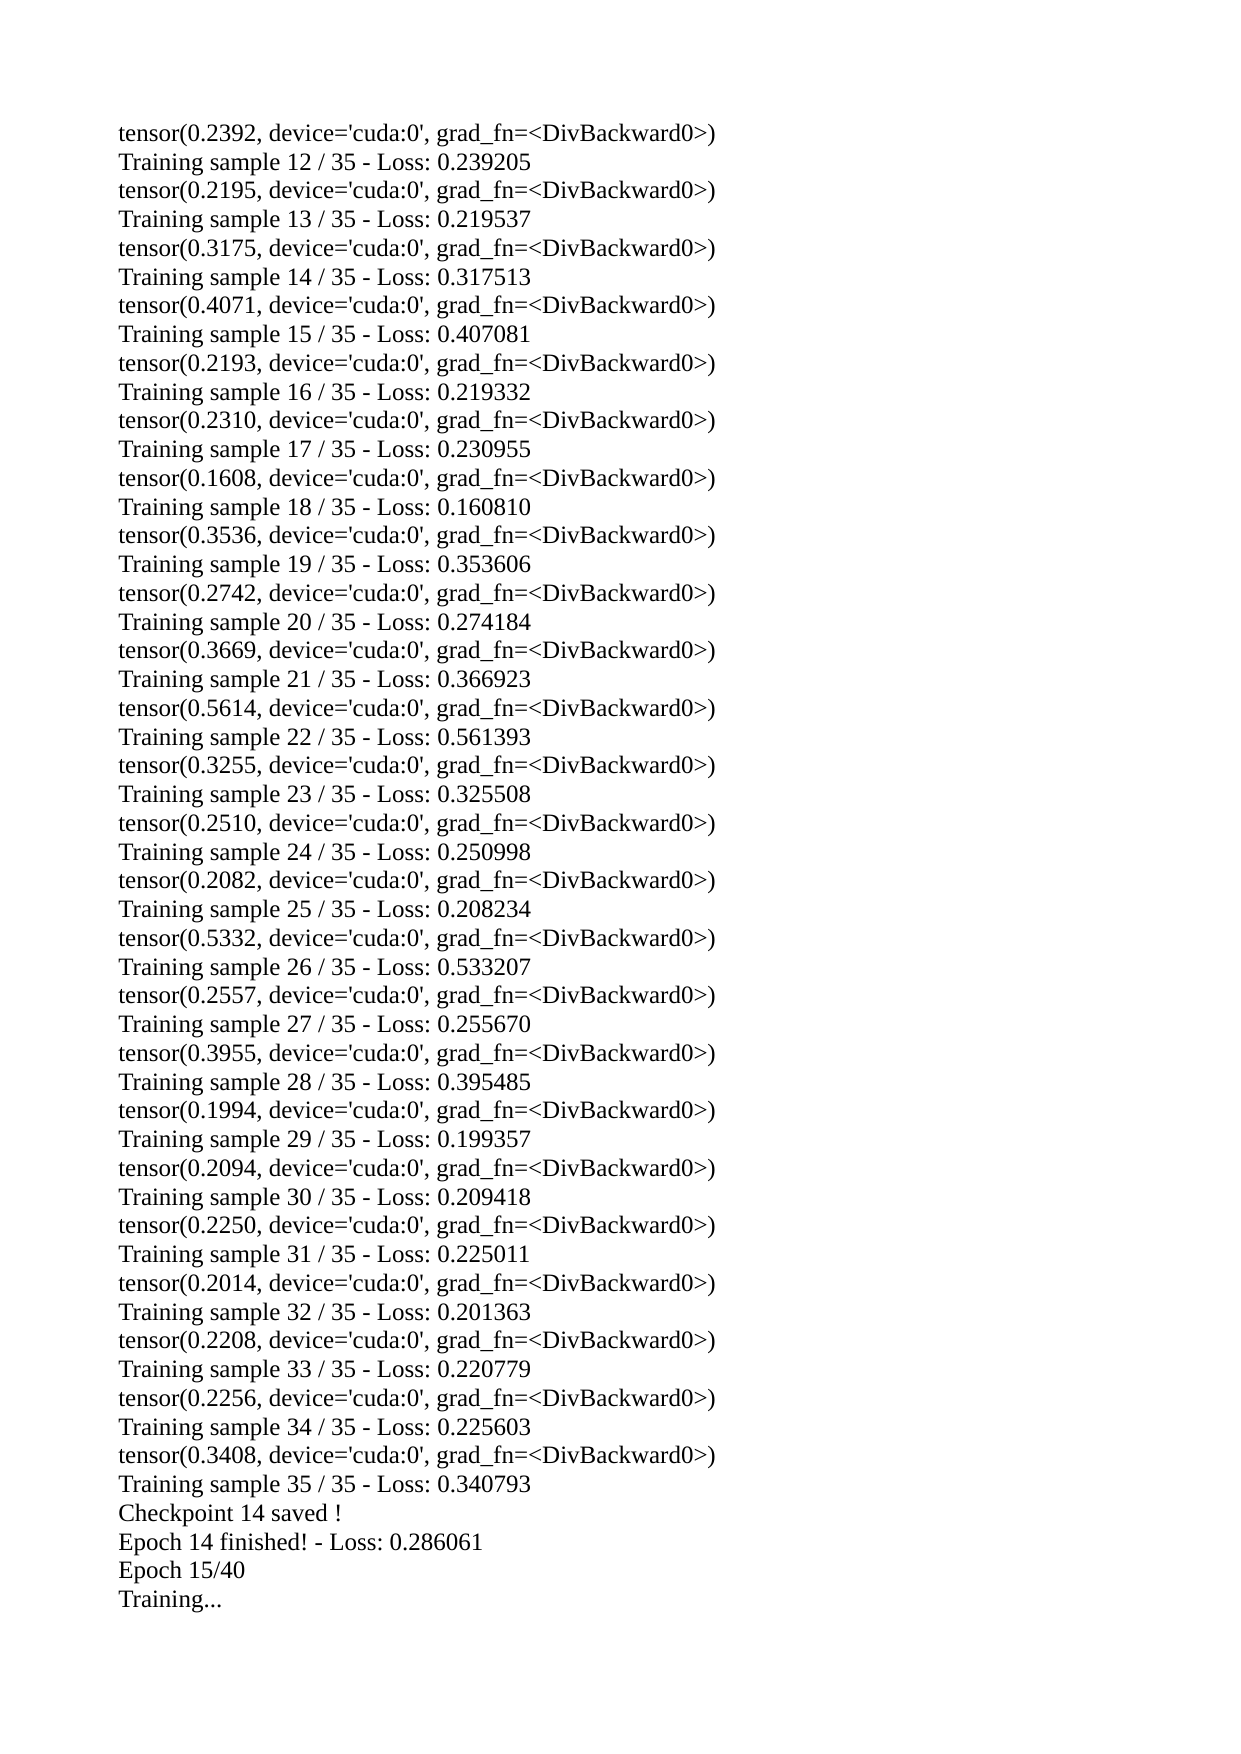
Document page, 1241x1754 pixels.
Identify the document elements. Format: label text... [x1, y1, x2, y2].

text Epoch 15/40 [118, 1556, 1122, 1584]
text tensor(0.2256, device='cuda:0', grad_fn=<DivBackward0>) [118, 1383, 1122, 1412]
text Training sample 12 / 35 - Loss: 0.239205 [118, 147, 1122, 176]
text Training sample 33 / 35 - Loss: 0.220779 [118, 1354, 1122, 1383]
text Epoch 14 finished! - Loss: 0.286061 [118, 1527, 1122, 1556]
text tensor(0.2742, device='cuda:0', grad_fn=<DivBackward0>) [118, 578, 1122, 607]
text tensor(0.2250, device='cuda:0', grad_fn=<DivBackward0>) [118, 1211, 1122, 1239]
text Training sample 31 / 35 - Loss: 0.225011 [118, 1239, 1122, 1268]
text Training sample 29 / 35 - Loss: 0.199357 [118, 1124, 1122, 1153]
text Training sample 25 / 35 - Loss: 0.208234 [118, 894, 1122, 923]
text tensor(0.4071, device='cuda:0', grad_fn=<DivBackward0>) [118, 291, 1122, 319]
text Training sample 21 / 35 - Loss: 0.366923 [118, 664, 1122, 693]
text Training sample 14 / 35 - Loss: 0.317513 [118, 262, 1122, 291]
text tensor(0.5332, device='cuda:0', grad_fn=<DivBackward0>) [118, 923, 1122, 952]
text Training sample 16 / 35 - Loss: 0.219332 [118, 377, 1122, 406]
text Training sample 15 / 35 - Loss: 0.407081 [118, 319, 1122, 348]
text tensor(0.2310, device='cuda:0', grad_fn=<DivBackward0>) [118, 406, 1122, 434]
text Training sample 26 / 35 - Loss: 0.533207 [118, 952, 1122, 981]
text tensor(0.1994, device='cuda:0', grad_fn=<DivBackward0>) [118, 1096, 1122, 1124]
text tensor(0.2014, device='cuda:0', grad_fn=<DivBackward0>) [118, 1268, 1122, 1297]
text Training sample 13 / 35 - Loss: 0.219537 [118, 204, 1122, 233]
text Training sample 20 / 35 - Loss: 0.274184 [118, 607, 1122, 636]
text Training sample 32 / 35 - Loss: 0.201363 [118, 1297, 1122, 1326]
text tensor(0.2193, device='cuda:0', grad_fn=<DivBackward0>) [118, 348, 1122, 377]
text Training sample 18 / 35 - Loss: 0.160810 [118, 492, 1122, 521]
text Training sample 24 / 35 - Loss: 0.250998 [118, 837, 1122, 866]
text tensor(0.2195, device='cuda:0', grad_fn=<DivBackward0>) [118, 176, 1122, 204]
text tensor(0.2557, device='cuda:0', grad_fn=<DivBackward0>) [118, 981, 1122, 1009]
text tensor(0.3255, device='cuda:0', grad_fn=<DivBackward0>) [118, 751, 1122, 779]
text Checkpoint 14 saved ! [118, 1498, 1122, 1527]
text Training... [118, 1584, 1122, 1613]
text tensor(0.3955, device='cuda:0', grad_fn=<DivBackward0>) [118, 1038, 1122, 1067]
text tensor(0.1608, device='cuda:0', grad_fn=<DivBackward0>) [118, 463, 1122, 492]
text Training sample 19 / 35 - Loss: 0.353606 [118, 549, 1122, 578]
text Training sample 22 / 35 - Loss: 0.561393 [118, 722, 1122, 751]
text tensor(0.2208, device='cuda:0', grad_fn=<DivBackward0>) [118, 1326, 1122, 1354]
text tensor(0.3175, device='cuda:0', grad_fn=<DivBackward0>) [118, 233, 1122, 262]
text tensor(0.5614, device='cuda:0', grad_fn=<DivBackward0>) [118, 693, 1122, 722]
text tensor(0.2392, device='cuda:0', grad_fn=<DivBackward0>) [118, 118, 1122, 147]
text Training sample 23 / 35 - Loss: 0.325508 [118, 779, 1122, 808]
text tensor(0.3669, device='cuda:0', grad_fn=<DivBackward0>) [118, 636, 1122, 664]
text tensor(0.3536, device='cuda:0', grad_fn=<DivBackward0>) [118, 521, 1122, 549]
text tensor(0.2094, device='cuda:0', grad_fn=<DivBackward0>) [118, 1153, 1122, 1182]
text Training sample 17 / 35 - Loss: 0.230955 [118, 434, 1122, 463]
text tensor(0.2082, device='cuda:0', grad_fn=<DivBackward0>) [118, 866, 1122, 894]
text Training sample 35 / 35 - Loss: 0.340793 [118, 1469, 1122, 1498]
text tensor(0.2510, device='cuda:0', grad_fn=<DivBackward0>) [118, 808, 1122, 837]
text Training sample 27 / 35 - Loss: 0.255670 [118, 1009, 1122, 1038]
text Training sample 28 / 35 - Loss: 0.395485 [118, 1067, 1122, 1096]
text Training sample 30 / 35 - Loss: 0.209418 [118, 1182, 1122, 1211]
text tensor(0.3408, device='cuda:0', grad_fn=<DivBackward0>) [118, 1441, 1122, 1469]
text Training sample 34 / 35 - Loss: 0.225603 [118, 1412, 1122, 1441]
